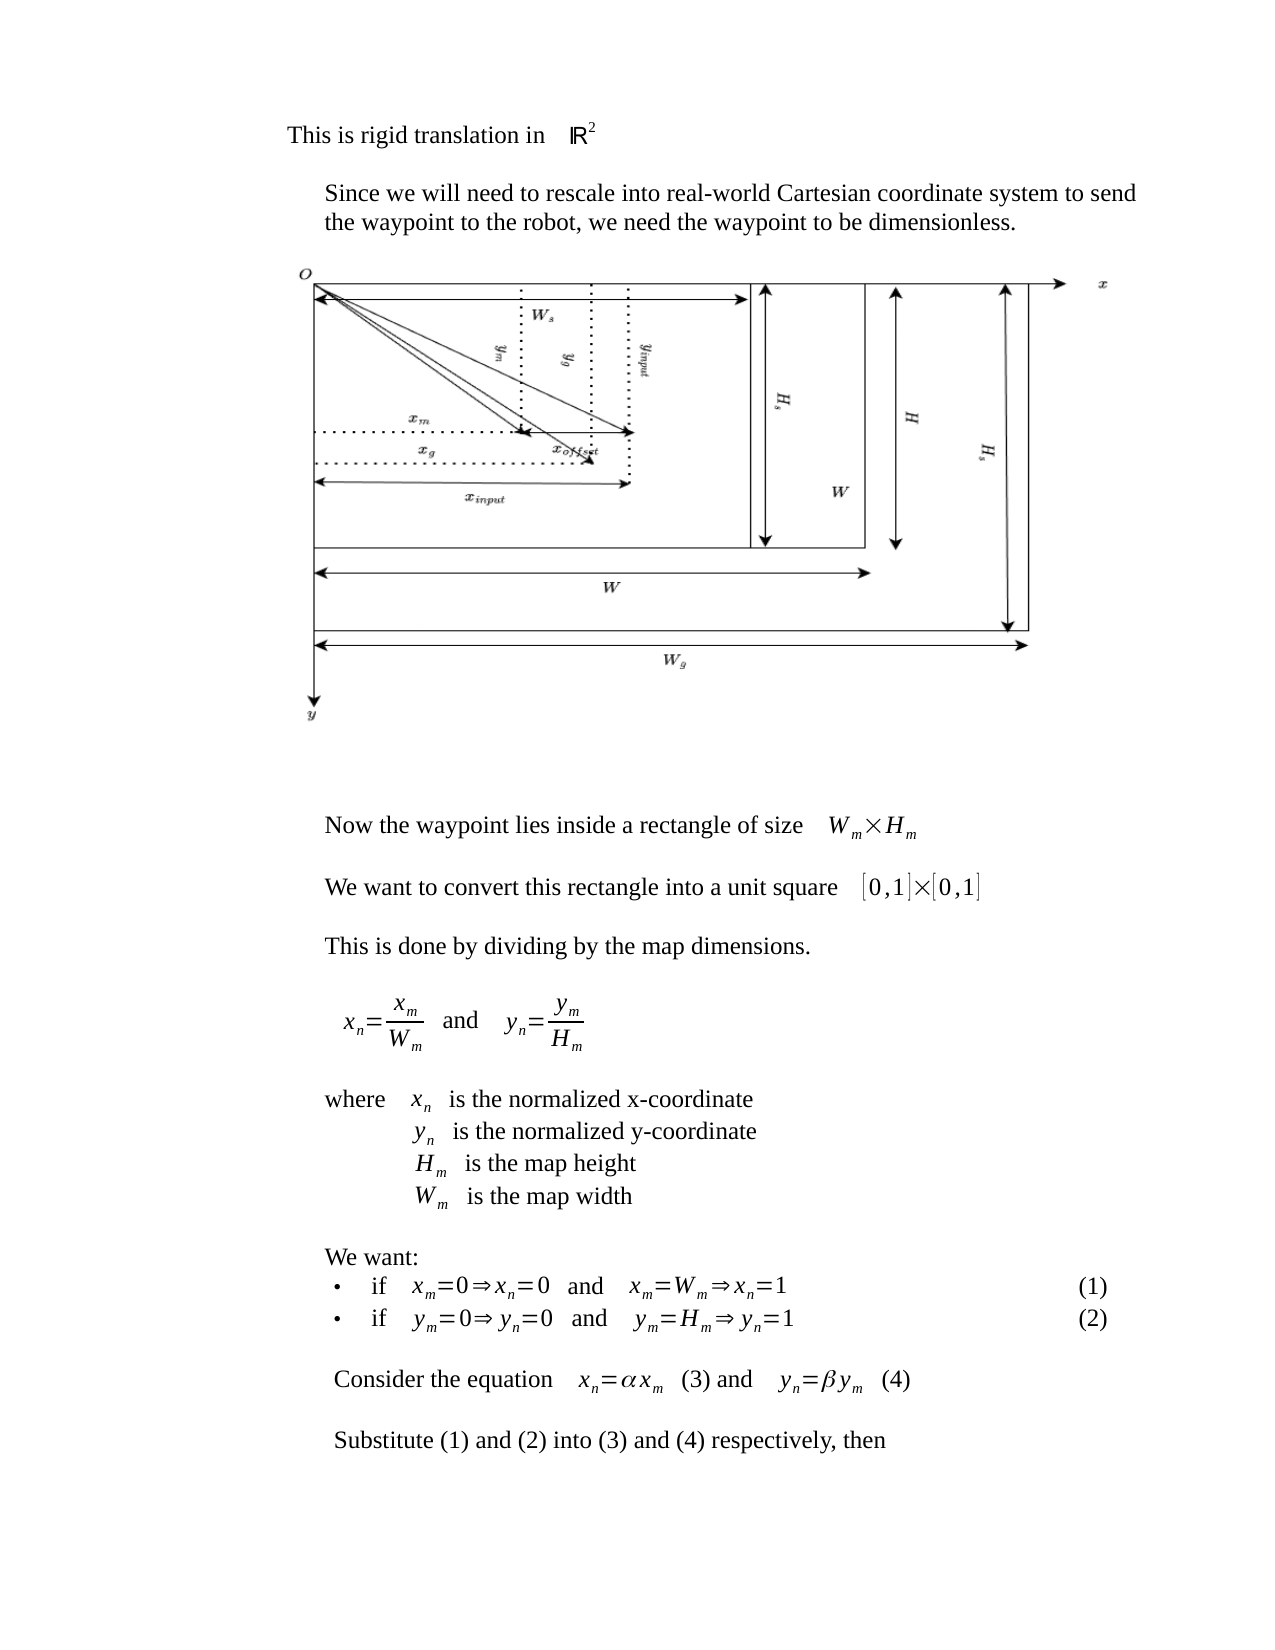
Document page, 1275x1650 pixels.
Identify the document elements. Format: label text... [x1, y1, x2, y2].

text and [287, 988, 1157, 1055]
text We want: [287, 1242, 1157, 1271]
text Consider the equation (3) and (4) [334, 1364, 1157, 1397]
text is the normalized y-coordinate [287, 1116, 1157, 1148]
text is the map height [287, 1148, 1157, 1181]
text Since we will need to rescale into real-world Cartesian coordinate system to send the waypoint to the robot, we need the waypoint to be dimensionless. [287, 178, 1157, 236]
text is the map width [287, 1181, 1157, 1213]
list if and (1) [334, 1271, 1157, 1303]
text Substitute (1) and (2) into (3) and (4) respectively, then [334, 1425, 1157, 1454]
text This is rigid translation in [287, 118, 1157, 149]
text Now the waypoint lies inside a rectangle of size [287, 811, 1157, 843]
list if and (2) [334, 1303, 1157, 1336]
picture [268, 255, 1140, 733]
text We want to convert this rectangle into a unit square [287, 872, 1157, 902]
text where is the normalized x-coordinate [287, 1084, 1157, 1116]
text This is done by dividing by the map dimensions. [287, 931, 1157, 960]
